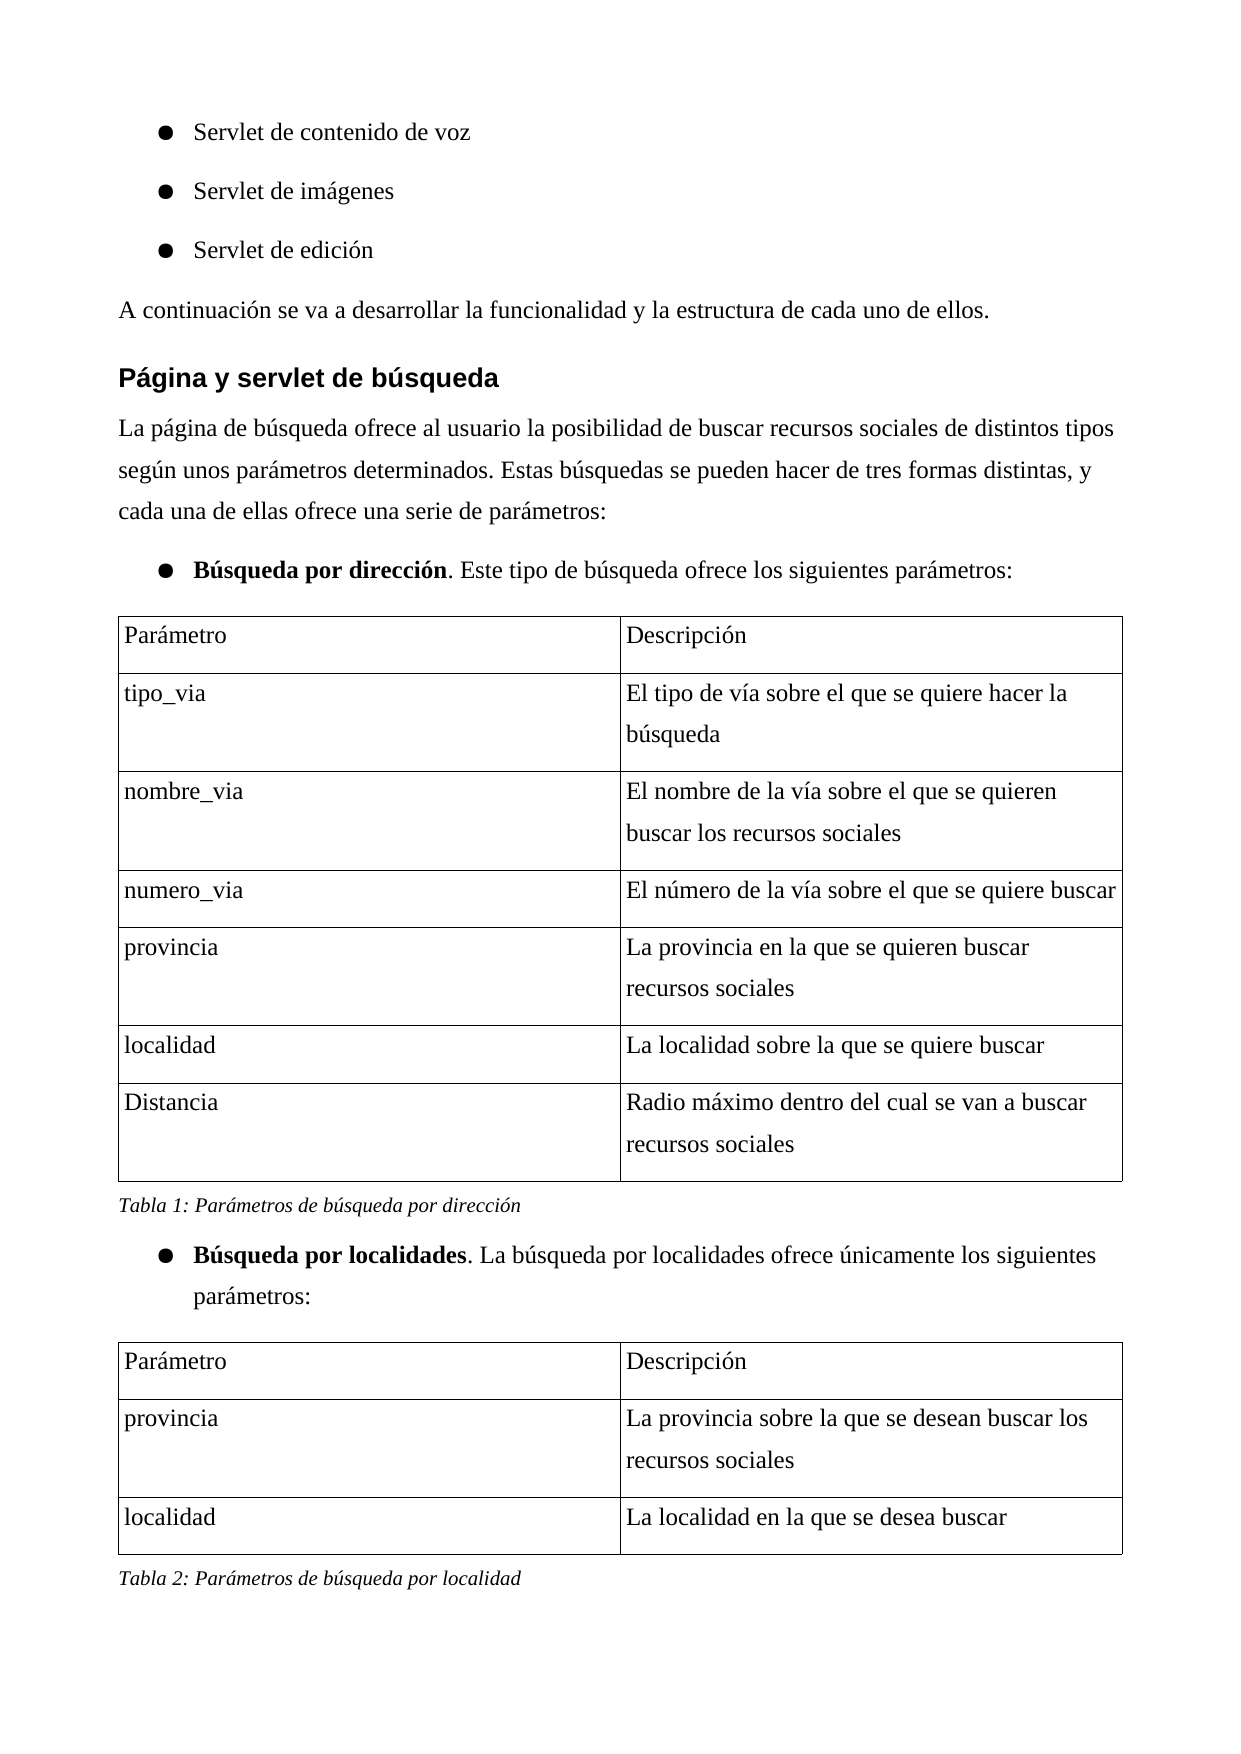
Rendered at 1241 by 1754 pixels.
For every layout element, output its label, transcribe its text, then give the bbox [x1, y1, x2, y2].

table_cell El tipo de vía sobre el que se quiere hacer la búsqueda [621, 674, 1122, 771]
table_header Parámetro [119, 1343, 620, 1398]
table_cell Radio máximo dentro del cual se van a buscar recursos sociales [621, 1084, 1122, 1181]
table_cell provincia [119, 1400, 620, 1497]
table_header Parámetro [119, 617, 620, 673]
subtitle Página y servlet de búsqueda [118, 362, 1122, 393]
table_cell provincia [119, 928, 620, 1025]
table_cell La provincia en la que se quieren buscar recursos sociales [621, 928, 1122, 1025]
table_cell numero_via [119, 871, 620, 927]
table_header Descripción [621, 617, 1122, 673]
subtitle La página de búsqueda ofrece al usuario la posibilidad de buscar recursos sociales de distintos tipos según unos parámetros determinados. Estas búsquedas se pueden hacer de tres formas distintas, y cada una de ellas ofrece una serie de parámetros: [118, 414, 1122, 525]
table_cell La localidad en la que se desea buscar [621, 1498, 1122, 1554]
text Tabla 2: Parámetros de búsqueda por localidad [118, 1567, 1122, 1590]
table_cell El número de la vía sobre el que se quiere buscar [621, 871, 1122, 927]
table_cell La provincia sobre la que se desean buscar los recursos sociales [621, 1400, 1122, 1497]
subtitle Búsqueda por localidades. La búsqueda por localidades ofrece únicamente los siguientes parámetros: [156, 1241, 1122, 1310]
table_cell nombre_via [119, 772, 620, 870]
table_cell localidad [119, 1498, 620, 1554]
table_cell localidad [119, 1026, 620, 1082]
table_cell La localidad sobre la que se quiere buscar [621, 1026, 1122, 1082]
table_cell Distancia [119, 1084, 620, 1181]
table_header Descripción [621, 1343, 1122, 1398]
text Tabla 1: Parámetros de búsqueda por dirección [118, 1193, 1122, 1217]
subtitle Servlet de edición [156, 237, 1122, 264]
table_cell El nombre de la vía sobre el que se quieren buscar los recursos sociales [621, 772, 1122, 870]
table_cell tipo_via [119, 674, 620, 771]
subtitle Servlet de imágenes [156, 177, 1122, 205]
subtitle Búsqueda por dirección. Este tipo de búsqueda ofrece los siguientes parámetros: [156, 557, 1122, 584]
subtitle Servlet de contenido de voz [156, 118, 1122, 146]
subtitle A continuación se va a desarrollar la funcionalidad y la estructura de cada uno de ellos. [118, 296, 1122, 324]
